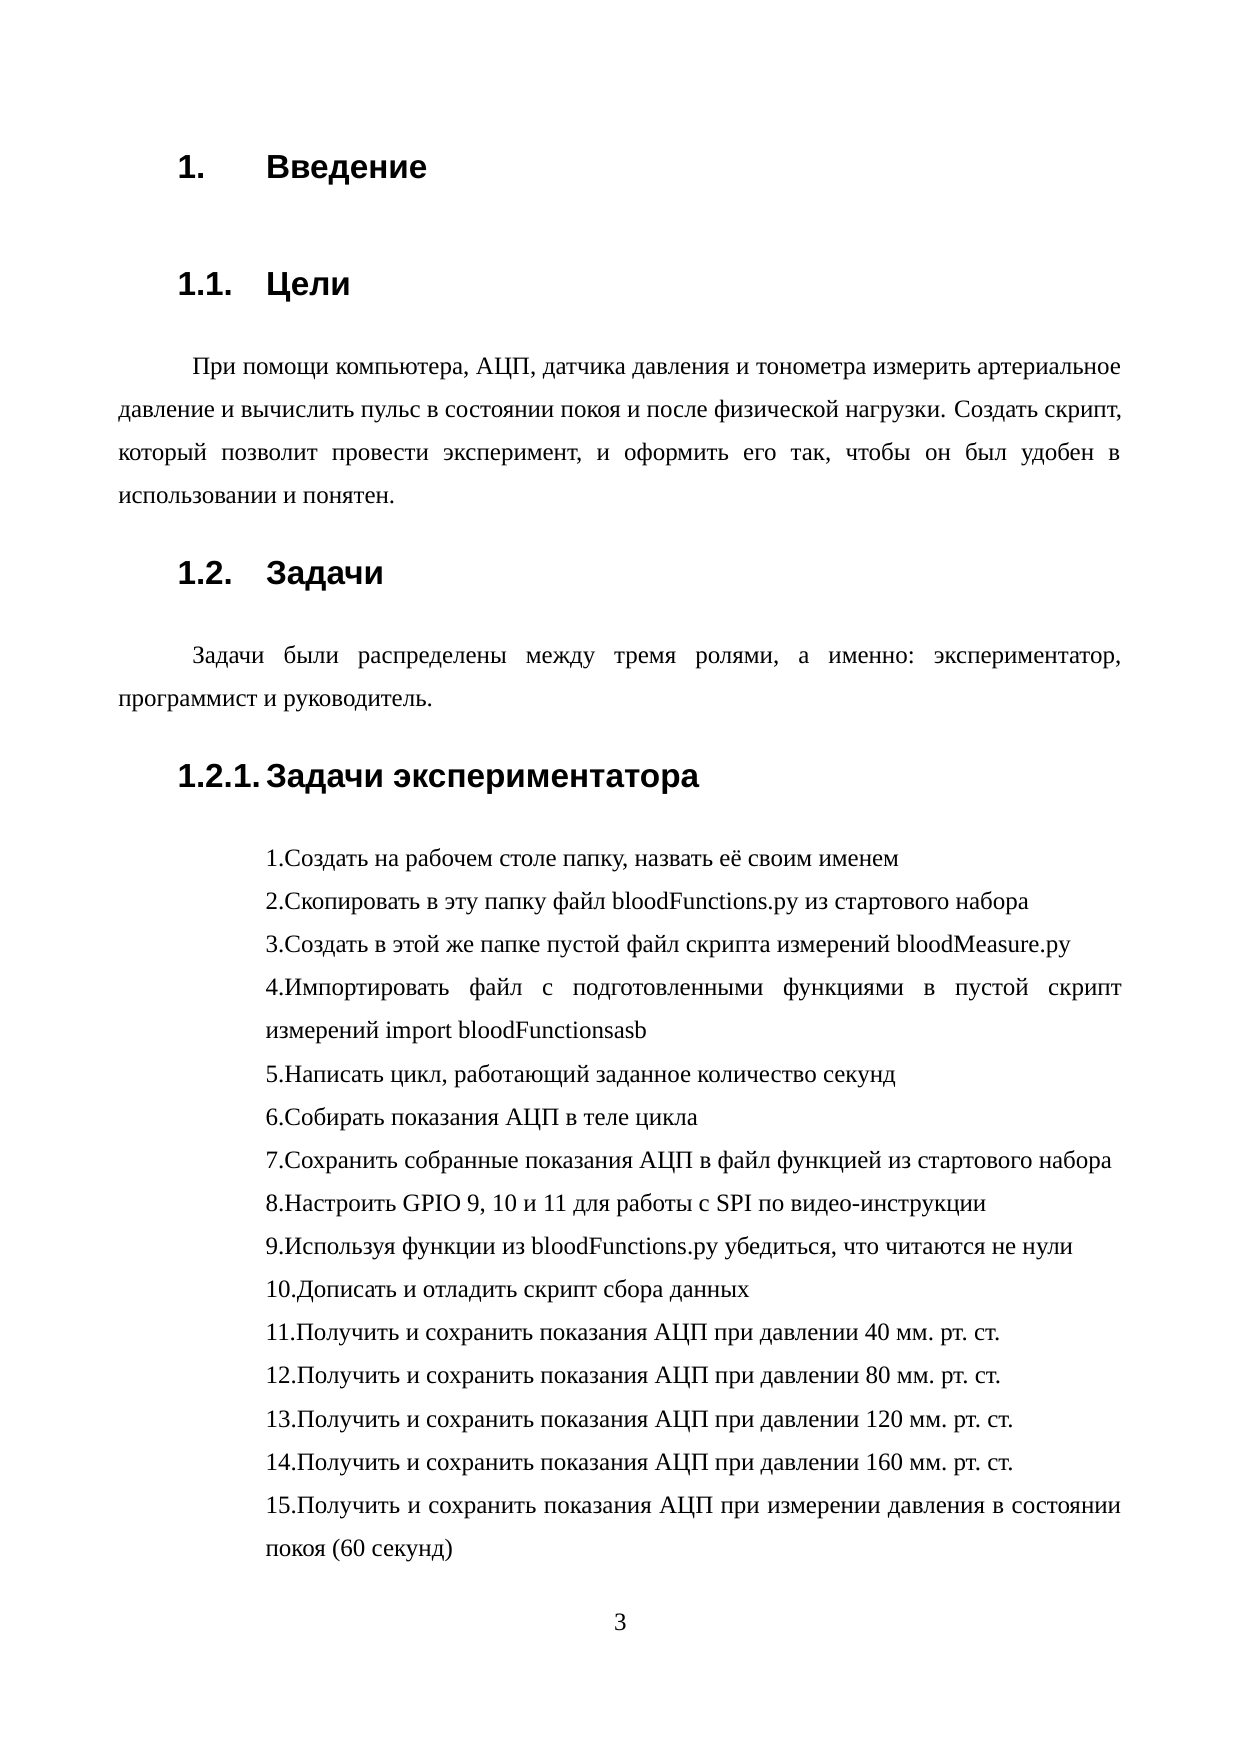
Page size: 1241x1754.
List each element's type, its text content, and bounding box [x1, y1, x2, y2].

list Дописать и отладить скрипт сбора данных [118, 1274, 1122, 1303]
list Получить и сохранить показания АЦП при давлении 120 мм. рт. ст. [118, 1404, 1122, 1432]
list Импортировать файл с подготовленными функциями в пустой скрипт измерений import bloodFunctionsasb [118, 972, 1122, 1044]
list Написать цикл, работающий заданное количество секунд [118, 1059, 1122, 1087]
subtitle Введение [118, 148, 1122, 186]
subtitle Задачи [118, 553, 1122, 592]
list Создать на рабочем столе папку, назвать её своим именем [118, 843, 1122, 872]
subtitle Цели [118, 264, 1122, 303]
list Используя функции из bloodFunctions.py убедиться, что читаются не нули [118, 1231, 1122, 1260]
text При помощи компьютера, АЦП, датчика давления и тонометра измерить артериальное давление и вычислить пульс в состоянии покоя и после физической нагрузки. Создать скрипт, который позволит провести эксперимент, и оформить его так, чтобы он был удобен в использовании и понятен. [118, 351, 1122, 509]
list Получить и сохранить показания АЦП при давлении 80 мм. рт. ст. [118, 1361, 1122, 1389]
list Получить и сохранить показания АЦП при измерении давления в состоянии покоя (60 секунд) [118, 1490, 1122, 1562]
list Получить и сохранить показания АЦП при давлении 160 мм. рт. ст. [118, 1447, 1122, 1476]
list Сохранить собранные показания АЦП в файл функцией из стартового набора [118, 1145, 1122, 1174]
text Задачи были распределены между тремя ролями, а именно: экспериментатор, программист и руководитель. [118, 640, 1122, 712]
list Создать в этой же папке пустой файл скрипта измерений bloodMeasure.py [118, 929, 1122, 958]
subtitle Задачи экспериментатора [118, 756, 1122, 794]
list Собирать показания АЦП в теле цикла [118, 1102, 1122, 1131]
list Скопировать в эту папку файл bloodFunctions.py из стартового набора [118, 886, 1122, 915]
list Получить и сохранить показания АЦП при давлении 40 мм. рт. ст. [118, 1317, 1122, 1346]
list Настроить GPIO 9, 10 и 11 для работы с SPI по видео-инструкции [118, 1188, 1122, 1217]
